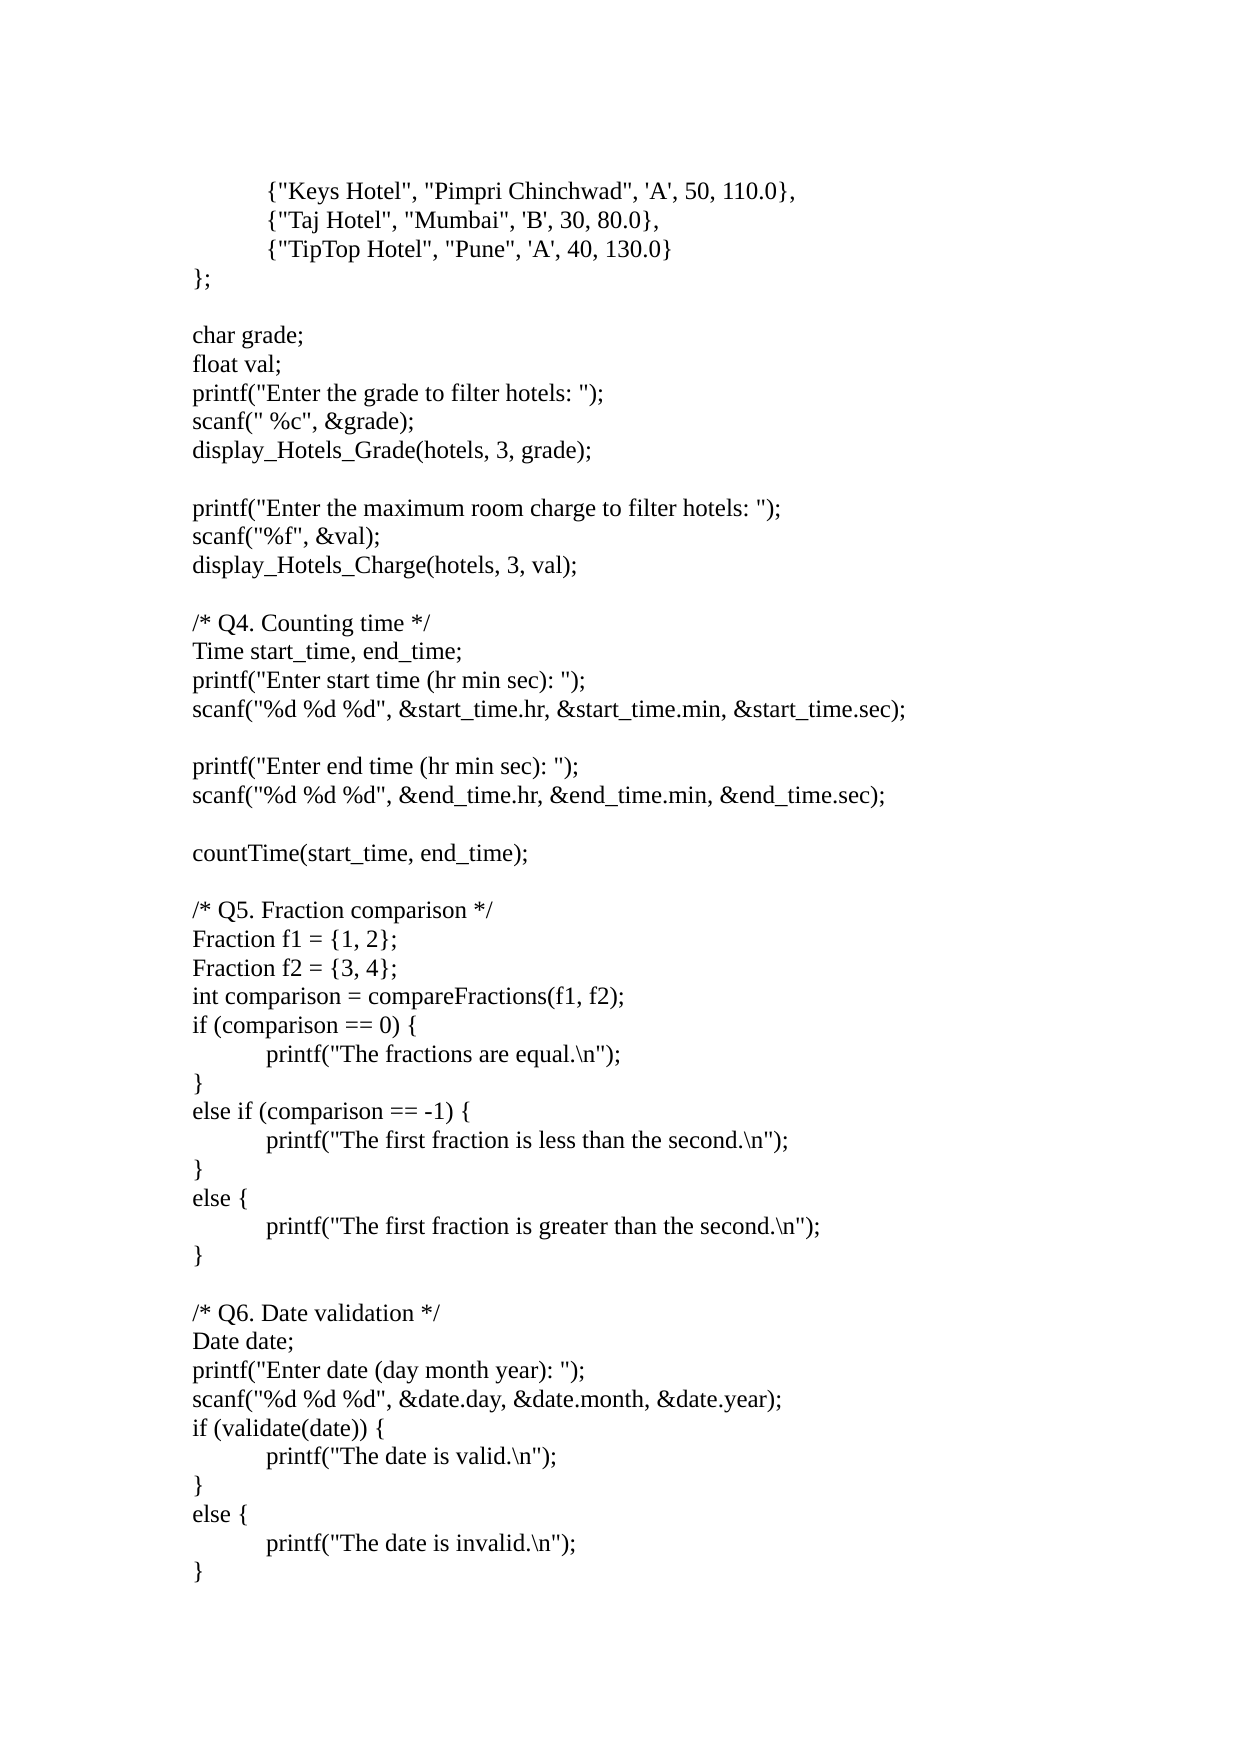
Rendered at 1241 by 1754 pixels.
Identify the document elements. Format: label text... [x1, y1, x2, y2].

text else if (comparison == -1) { [118, 1096, 1122, 1125]
text if (comparison == 0) { [118, 1010, 1122, 1039]
text countTime(start_time, end_time); [118, 838, 1122, 866]
text printf("The date is invalid.\n"); [118, 1528, 1122, 1556]
text else { [118, 1183, 1122, 1211]
text Date date; [118, 1326, 1122, 1355]
text printf("Enter the grade to filter hotels: "); [118, 378, 1122, 406]
text /* Q4. Counting time */ [118, 608, 1122, 636]
text scanf("%d %d %d", &date.day, &date.month, &date.year); [118, 1384, 1122, 1413]
text else { [118, 1499, 1122, 1528]
text printf("Enter date (day month year): "); [118, 1355, 1122, 1384]
text scanf("%d %d %d", &end_time.hr, &end_time.min, &end_time.sec); [118, 780, 1122, 809]
text Fraction f1 = {1, 2}; [118, 924, 1122, 953]
text /* Q6. Date validation */ [118, 1298, 1122, 1326]
text printf("The first fraction is greater than the second.\n"); [118, 1211, 1122, 1240]
text printf("The first fraction is less than the second.\n"); [118, 1125, 1122, 1154]
text {"TipTop Hotel", "Pune", 'A', 40, 130.0} [118, 234, 1122, 263]
text scanf("%d %d %d", &start_time.hr, &start_time.min, &start_time.sec); [118, 694, 1122, 723]
text char grade; [118, 320, 1122, 349]
text } [118, 1068, 1122, 1096]
text int comparison = compareFractions(f1, f2); [118, 981, 1122, 1010]
text float val; [118, 349, 1122, 378]
text {"Taj Hotel", "Mumbai", 'B', 30, 80.0}, [118, 205, 1122, 234]
text } [118, 1240, 1122, 1269]
text scanf(" %c", &grade); [118, 406, 1122, 435]
text printf("Enter the maximum room charge to filter hotels: "); [118, 493, 1122, 521]
text /* Q5. Fraction comparison */ [118, 895, 1122, 924]
text if (validate(date)) { [118, 1413, 1122, 1441]
text printf("The fractions are equal.\n"); [118, 1039, 1122, 1068]
text printf("The date is valid.\n"); [118, 1441, 1122, 1470]
text } [118, 1556, 1122, 1585]
text Fraction f2 = {3, 4}; [118, 953, 1122, 981]
text printf("Enter start time (hr min sec): "); [118, 665, 1122, 694]
text display_Hotels_Charge(hotels, 3, val); [118, 550, 1122, 579]
text {"Keys Hotel", "Pimpri Chinchwad", 'A', 50, 110.0}, [118, 176, 1122, 205]
text } [118, 1470, 1122, 1499]
text printf("Enter end time (hr min sec): "); [118, 751, 1122, 780]
text }; [118, 263, 1122, 291]
text display_Hotels_Grade(hotels, 3, grade); [118, 435, 1122, 464]
text } [118, 1154, 1122, 1183]
text scanf("%f", &val); [118, 521, 1122, 550]
text Time start_time, end_time; [118, 636, 1122, 665]
